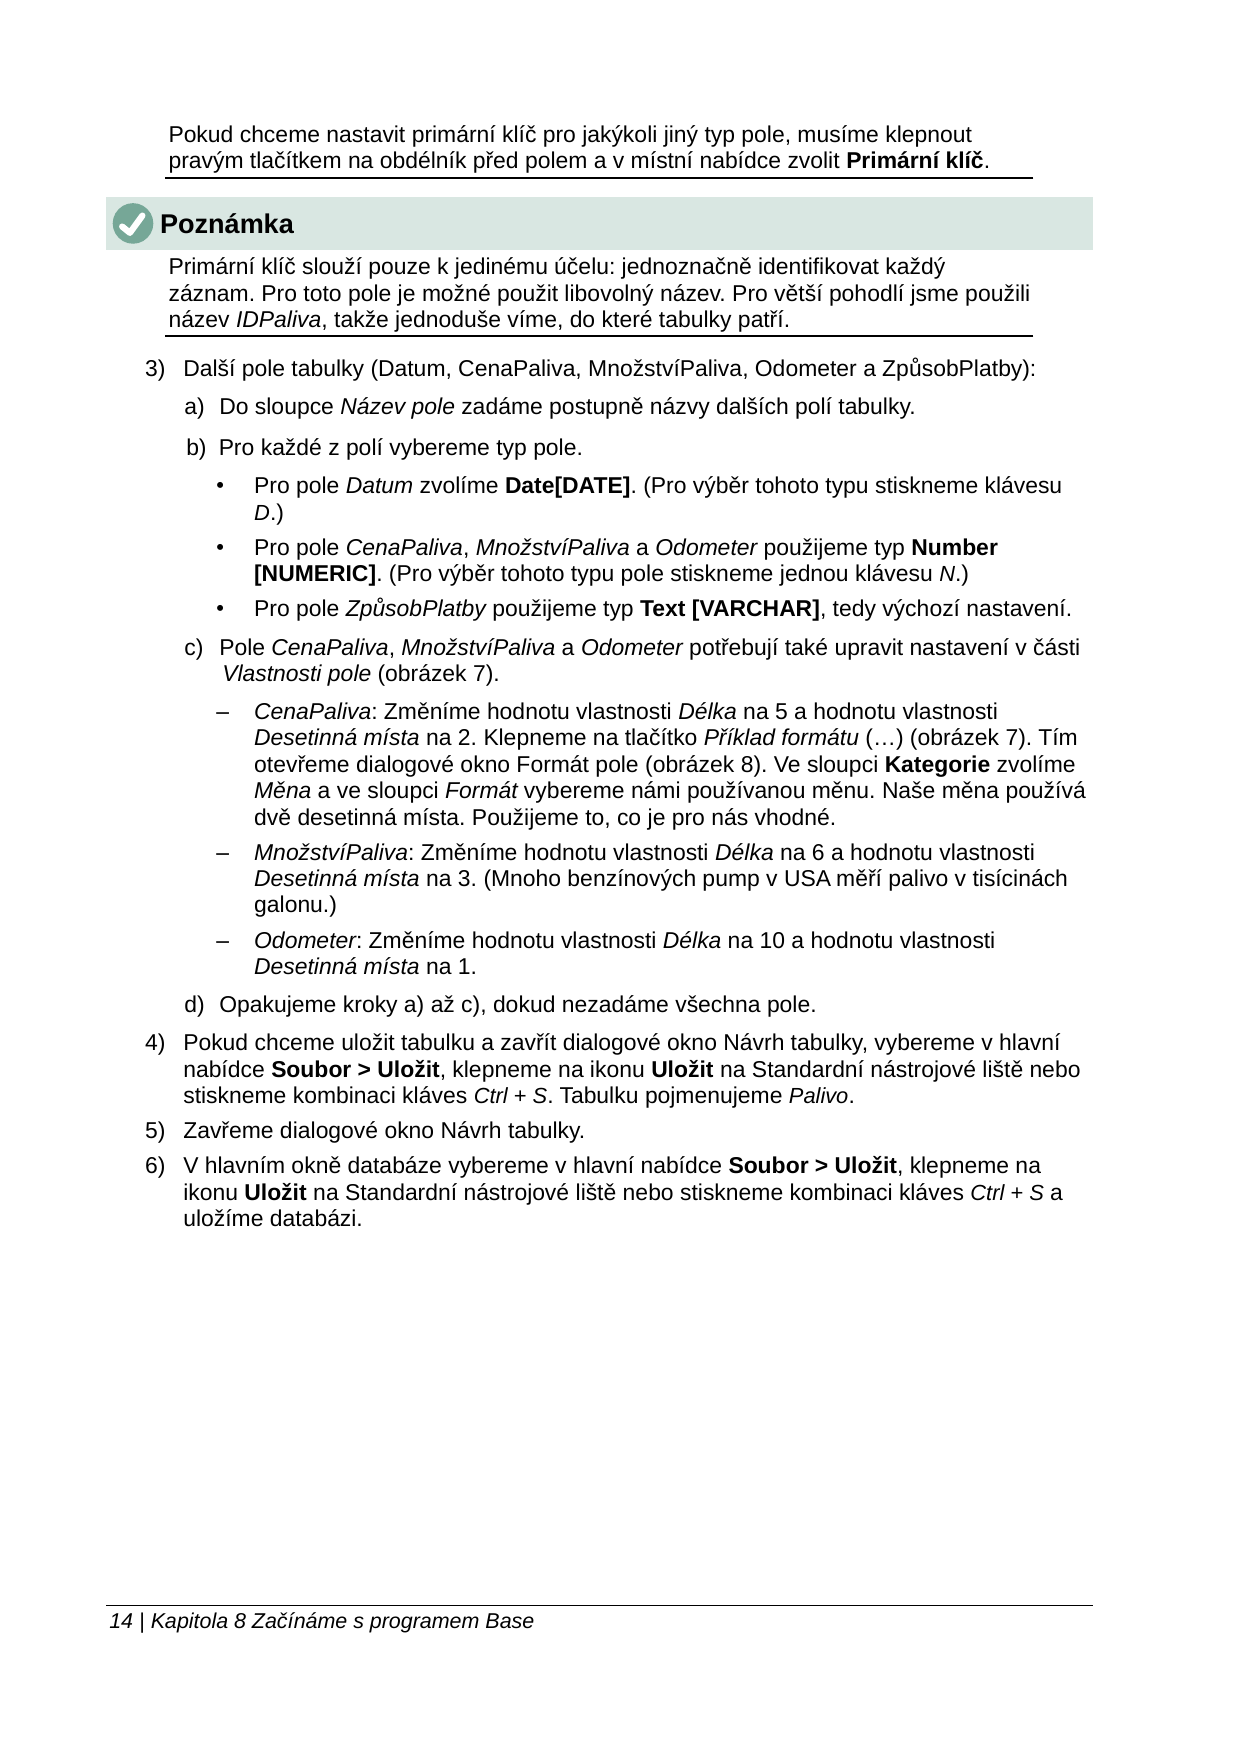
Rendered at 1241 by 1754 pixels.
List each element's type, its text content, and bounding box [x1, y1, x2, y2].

text Pokud chceme nastavit primární klíč pro jakýkoli jiný typ pole, musíme klepnout pravým tlačítkem na obdélník před polem a v místní nabídce zvolit Primární klíč. [165, 118, 1033, 177]
list Pro pole CenaPaliva, MnožstvíPaliva a Odometer použijeme typ Number [NUMERIC]. (Pro výběr tohoto typu pole stiskneme jednou klávesu N.) [216, 534, 1093, 587]
list Pro pole Datum zvolíme Date[DATE]. (Pro výběr tohoto typu stiskneme klávesu D.) [216, 472, 1093, 525]
list Zavřeme dialogové okno Návrh tabulky. [165, 1117, 1093, 1143]
text Primární klíč slouží pouze k jedinému účelu: jednoznačně identifikovat každý záznam. Pro toto pole je možné použit libovolný název. Pro větší pohodlí jsme použili název IDPaliva, takže jednoduše víme, do které tabulky patří. [165, 250, 1033, 335]
list CenaPaliva: Změníme hodnotu vlastnosti Délka na 5 a hodnotu vlastnosti Desetinná místa na 2. Klepneme na tlačítko Příklad formátu (…) (obrázek 7). Tím otevřeme dialogové okno Formát pole (obrázek 8). Ve sloupci Kategorie zvolíme Měna a ve sloupci Formát vybereme námi používanou měnu. Naše měna používá dvě desetinná místa. Použijeme to, co je pro nás vhodné. [216, 698, 1093, 830]
subtitle Poznámka [106, 197, 1093, 250]
list V hlavním okně databáze vybereme v hlavní nabídce Soubor > Uložit, klepneme na ikonu Uložit na Standardní nástrojové liště nebo stiskneme kombinaci kláves Ctrl + S a uložíme databázi. [165, 1152, 1093, 1231]
list Odometer: Změníme hodnotu vlastnosti Délka na 10 a hodnotu vlastnosti Desetinná místa na 1. [216, 927, 1093, 979]
list Pokud chceme uložit tabulku a zavřít dialogové okno Návrh tabulky, vybereme v hlavní nabídce Soubor > Uložit, klepneme na ikonu Uložit na Standardní nástrojové liště nebo stiskneme kombinaci kláves Ctrl + S. Tabulku pojmenujeme Palivo. [165, 1029, 1093, 1108]
list MnožstvíPaliva: Změníme hodnotu vlastnosti Délka na 6 a hodnotu vlastnosti Desetinná místa na 3. (Mnoho benzínových pump v USA měří palivo v tisícinách galonu.) [216, 839, 1093, 918]
list Pole CenaPaliva, MnožstvíPaliva a Odometer potřebují také upravit nastavení v části Vlastnosti pole (obrázek 7). [181, 631, 1093, 689]
list Do sloupce Název pole zadáme postupně názvy dalších polí tabulky. [181, 390, 1093, 422]
list Pro každé z polí vybereme typ pole. [183, 431, 1093, 463]
list Pro pole ZpůsobPlatby použijeme typ Text [VARCHAR], tedy výchozí nastavení. [216, 595, 1093, 622]
list Opakujeme kroky a) až c), dokud nezadáme všechna pole. [181, 988, 1093, 1020]
list Další pole tabulky (Datum, CenaPaliva, MnožstvíPaliva, Odometer a ZpůsobPlatby): [165, 355, 1093, 381]
